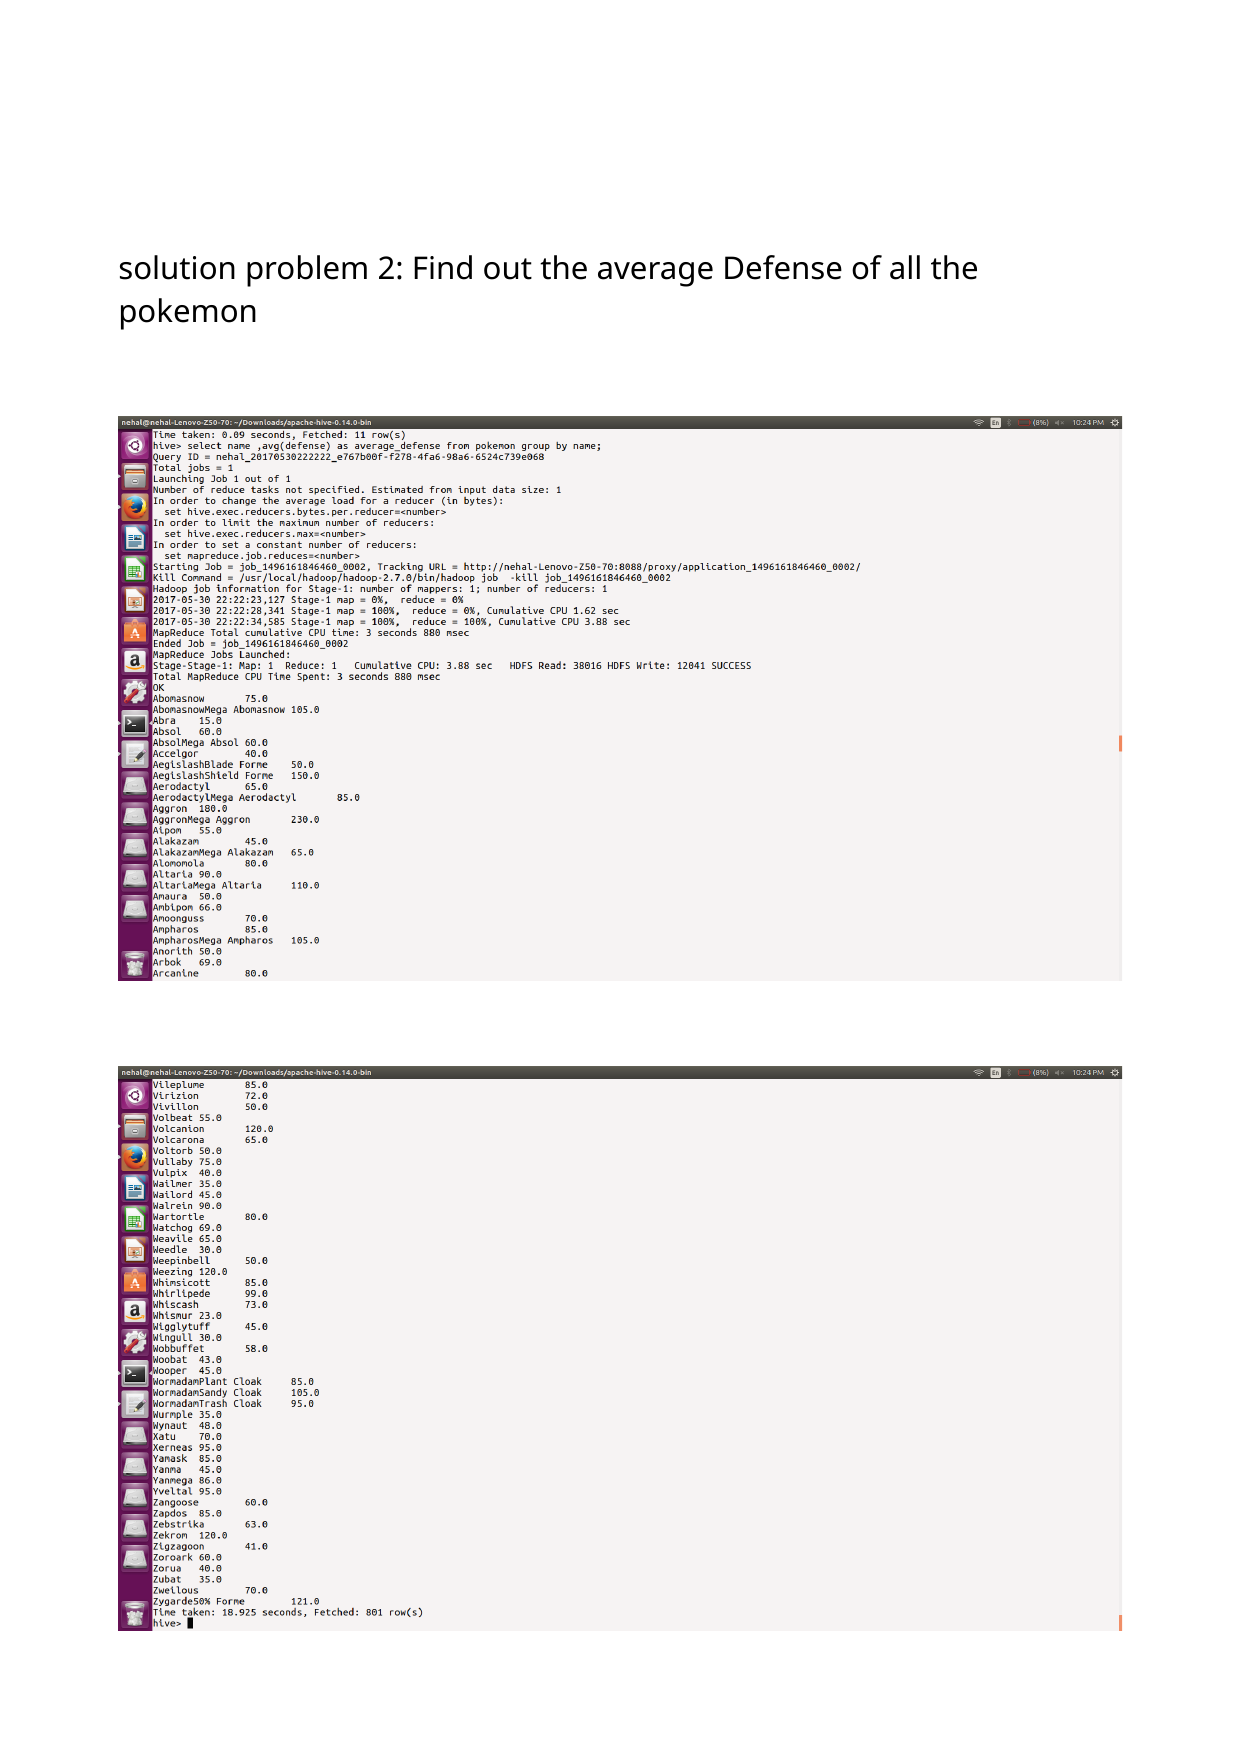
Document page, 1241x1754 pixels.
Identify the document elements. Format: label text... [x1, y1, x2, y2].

picture [118, 416, 1123, 981]
text solution problem 2: Find out the average Defense of all the pokemon [118, 246, 1122, 331]
picture [118, 1066, 1123, 1631]
